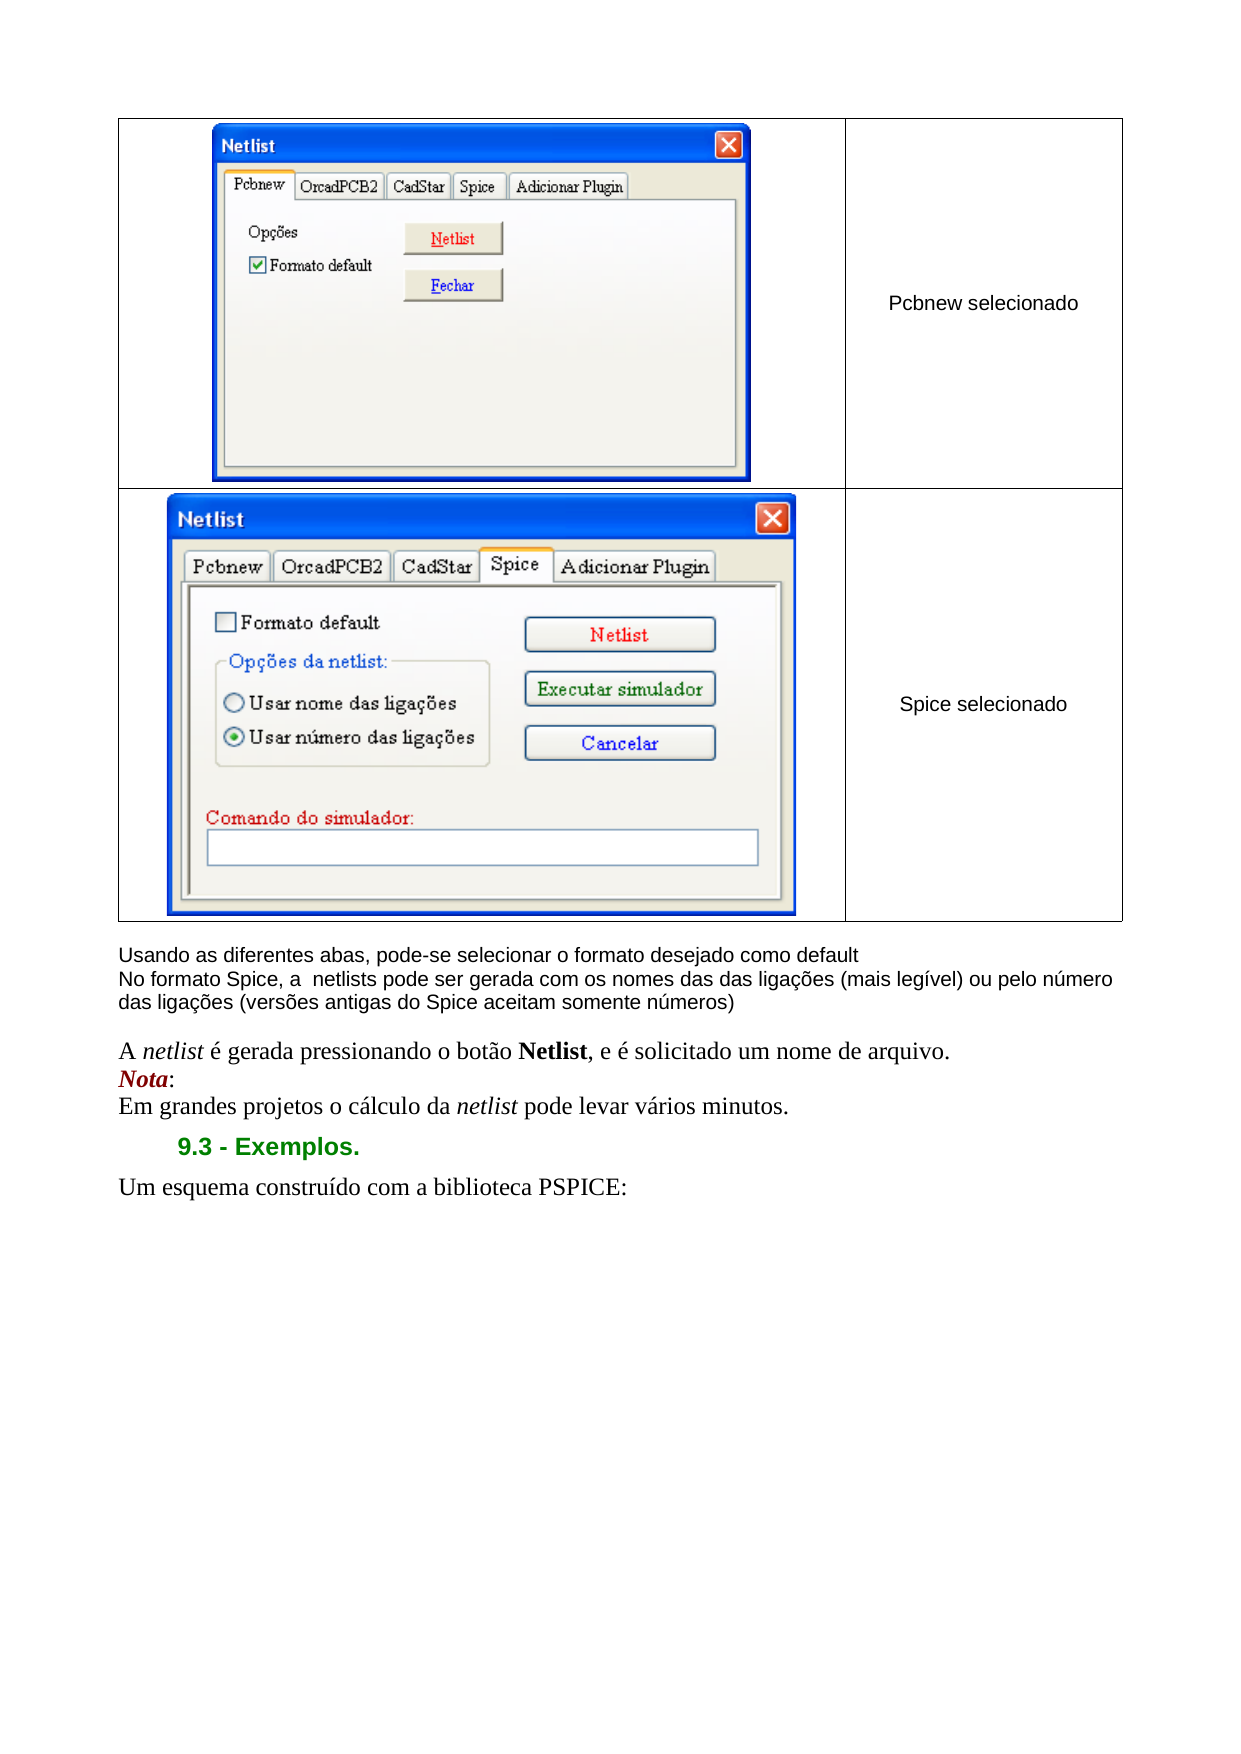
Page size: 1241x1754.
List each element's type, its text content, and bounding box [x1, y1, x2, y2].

text Usando as diferentes abas, pode-se selecionar o formato desejado como default [118, 944, 1122, 967]
picture [166, 493, 797, 916]
text No formato Spice, a netlists pode ser gerada com os nomes das das ligações (mais legível) ou pelo número das ligações (versões antigas do Spice aceitam somente números) [118, 967, 1122, 1014]
text Em grandes projetos o cálculo da netlist pode levar vários minutos. [118, 1092, 1122, 1120]
text A netlist é gerada pressionando o botão Netlist, e é solicitado um nome de arquivo. [118, 1037, 1122, 1065]
text Nota: [118, 1065, 1122, 1092]
table_header [119, 119, 845, 488]
text Um esquema construído com a biblioteca PSPICE: [118, 1173, 1122, 1201]
subtitle Exemplos. [103, 1133, 1122, 1161]
picture [212, 123, 751, 482]
table_cell [119, 489, 845, 921]
table_header Pcbnew selecionado [846, 119, 1122, 488]
table_cell Spice selecionado [846, 489, 1122, 921]
